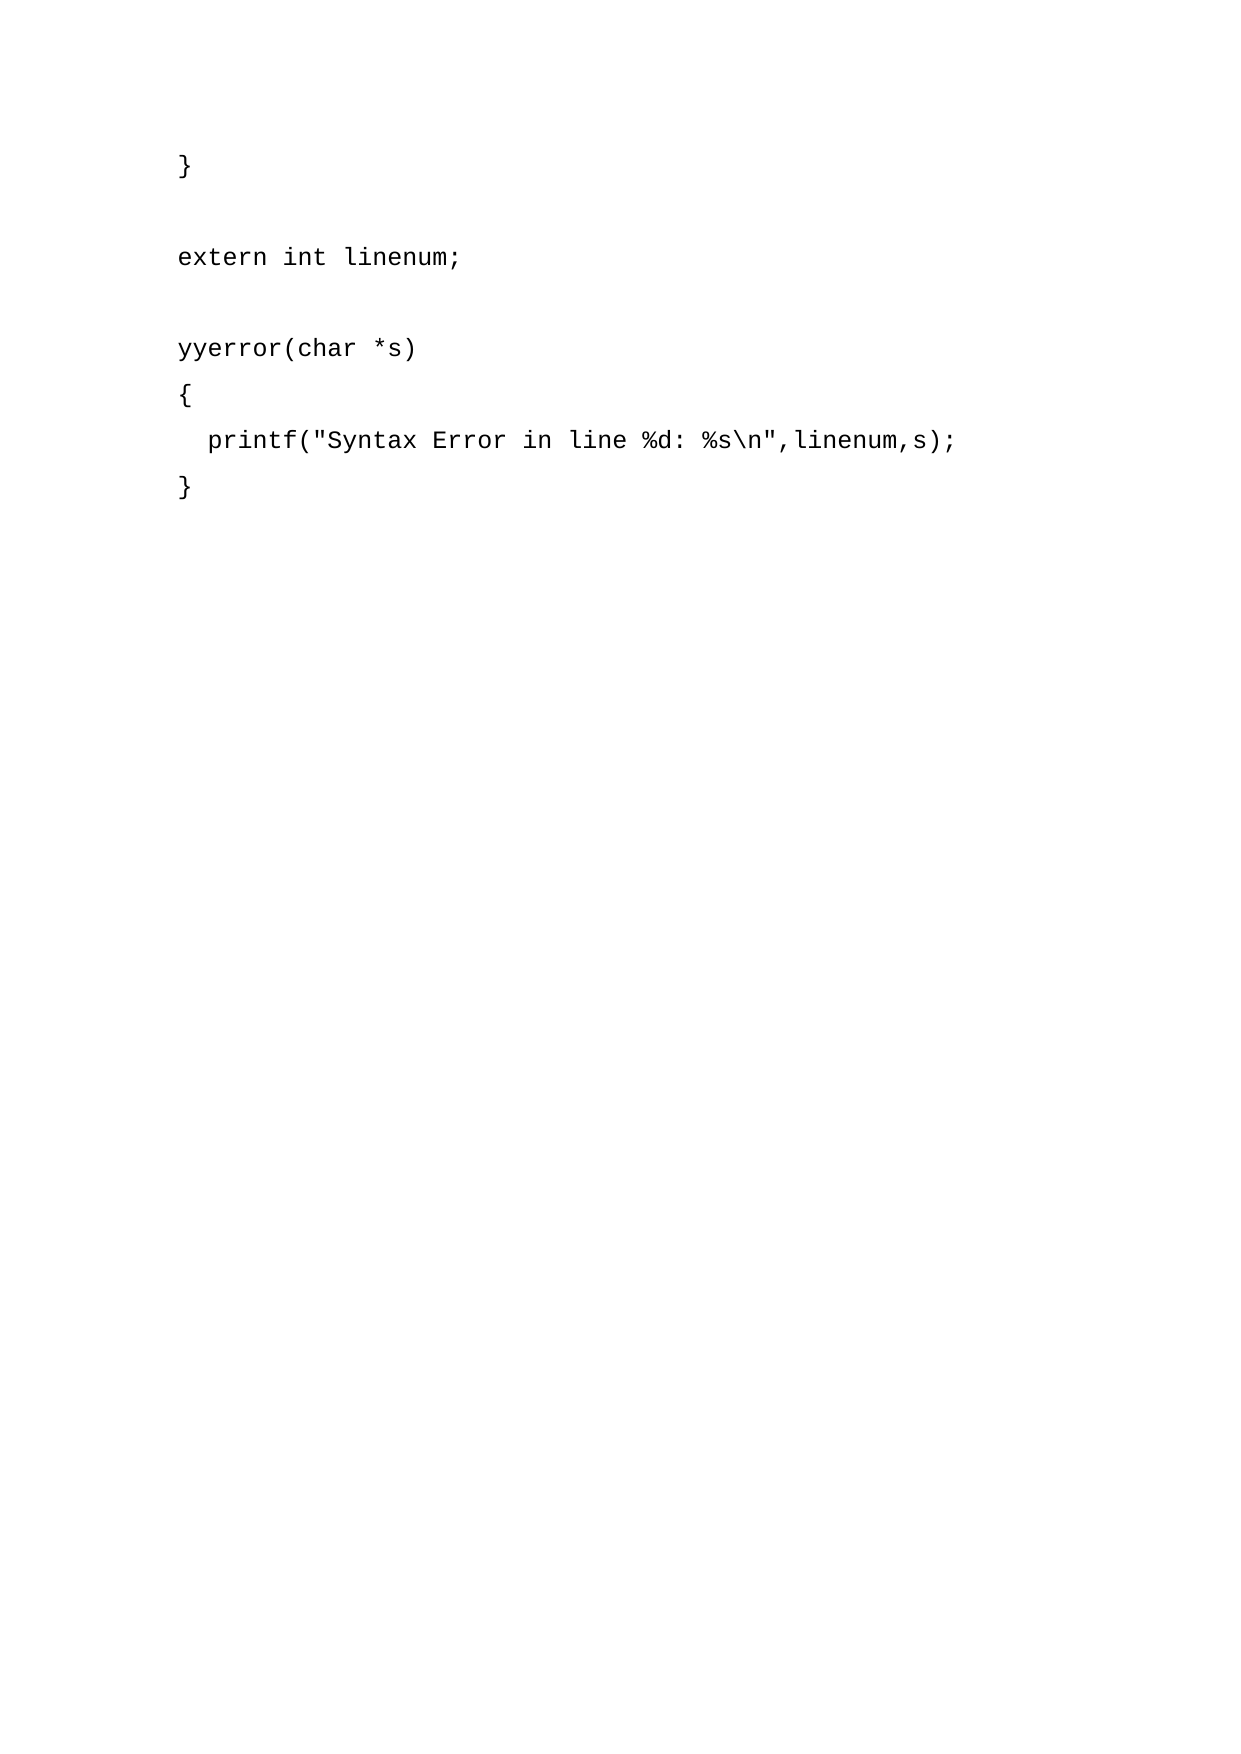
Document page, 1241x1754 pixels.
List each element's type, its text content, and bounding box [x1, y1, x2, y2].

text extern int linenum; [177, 239, 1063, 273]
text } [177, 148, 1063, 181]
text yyerror(char *s) [177, 331, 1063, 364]
text } [177, 468, 1063, 502]
text { [177, 377, 1063, 410]
text printf("Syntax Error in line %d: %s\n",linenum,s); [177, 423, 1063, 456]
